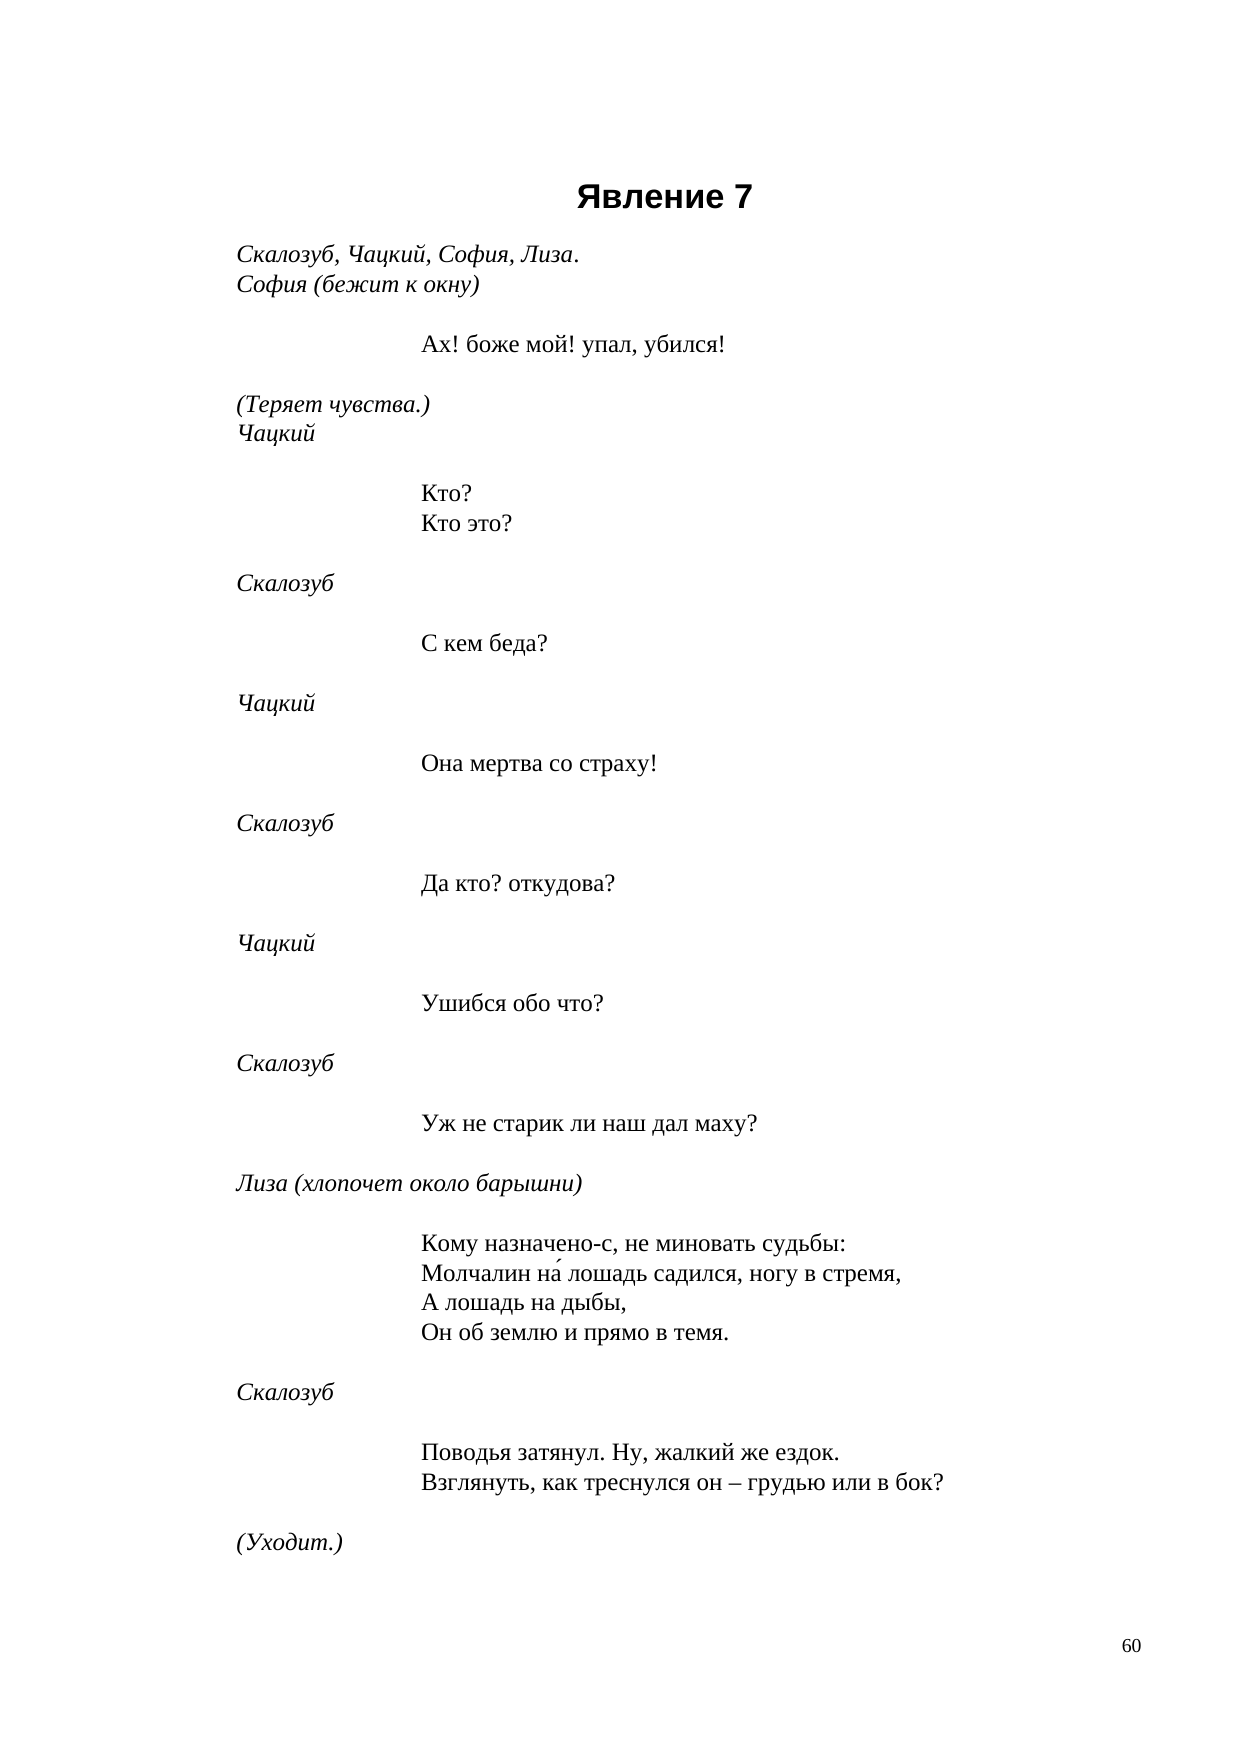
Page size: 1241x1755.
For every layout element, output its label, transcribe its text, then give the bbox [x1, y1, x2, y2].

text Она мертва со страху! [421, 748, 1168, 777]
text Да кто? откудова? [421, 868, 1168, 897]
text Скалозуб [236, 808, 1168, 837]
text Поводья затянул. Ну, жалкий же ездок. Взглянуть, как треснулся он – грудью или в бок? [421, 1437, 946, 1496]
text Скалозуб [236, 568, 1168, 597]
text Кто? [421, 478, 511, 507]
text Чацкий [236, 928, 1168, 957]
text Явление 7 [252, 176, 1077, 216]
text Скалозуб, Чацкий, София, Лиза. София (бежит к окну) [236, 239, 581, 298]
text Лиза (хлопочет около барышни) [236, 1168, 1168, 1197]
text Ушибся обо что? [421, 988, 1168, 1017]
text Ах! боже мой! упал, убился! [421, 329, 1168, 357]
text Чацкий [236, 688, 1168, 717]
text Скалозуб [236, 1377, 1168, 1406]
text Кто это? [421, 508, 516, 537]
text Скалозуб [236, 1048, 1168, 1077]
text Он об землю и прямо в темя. [421, 1317, 1168, 1346]
text (Уходит.) [236, 1527, 1168, 1556]
text С кем беда? [421, 628, 1168, 657]
text Уж не старик ли наш дал маху? [421, 1108, 1168, 1137]
text (Теряет чувства.) Чацкий [236, 389, 471, 447]
text Кому назначено-с, не миновать судьбы: Молчалин на́ лошадь садился, ногу в стремя, А лошадь на дыбы, [421, 1228, 904, 1316]
